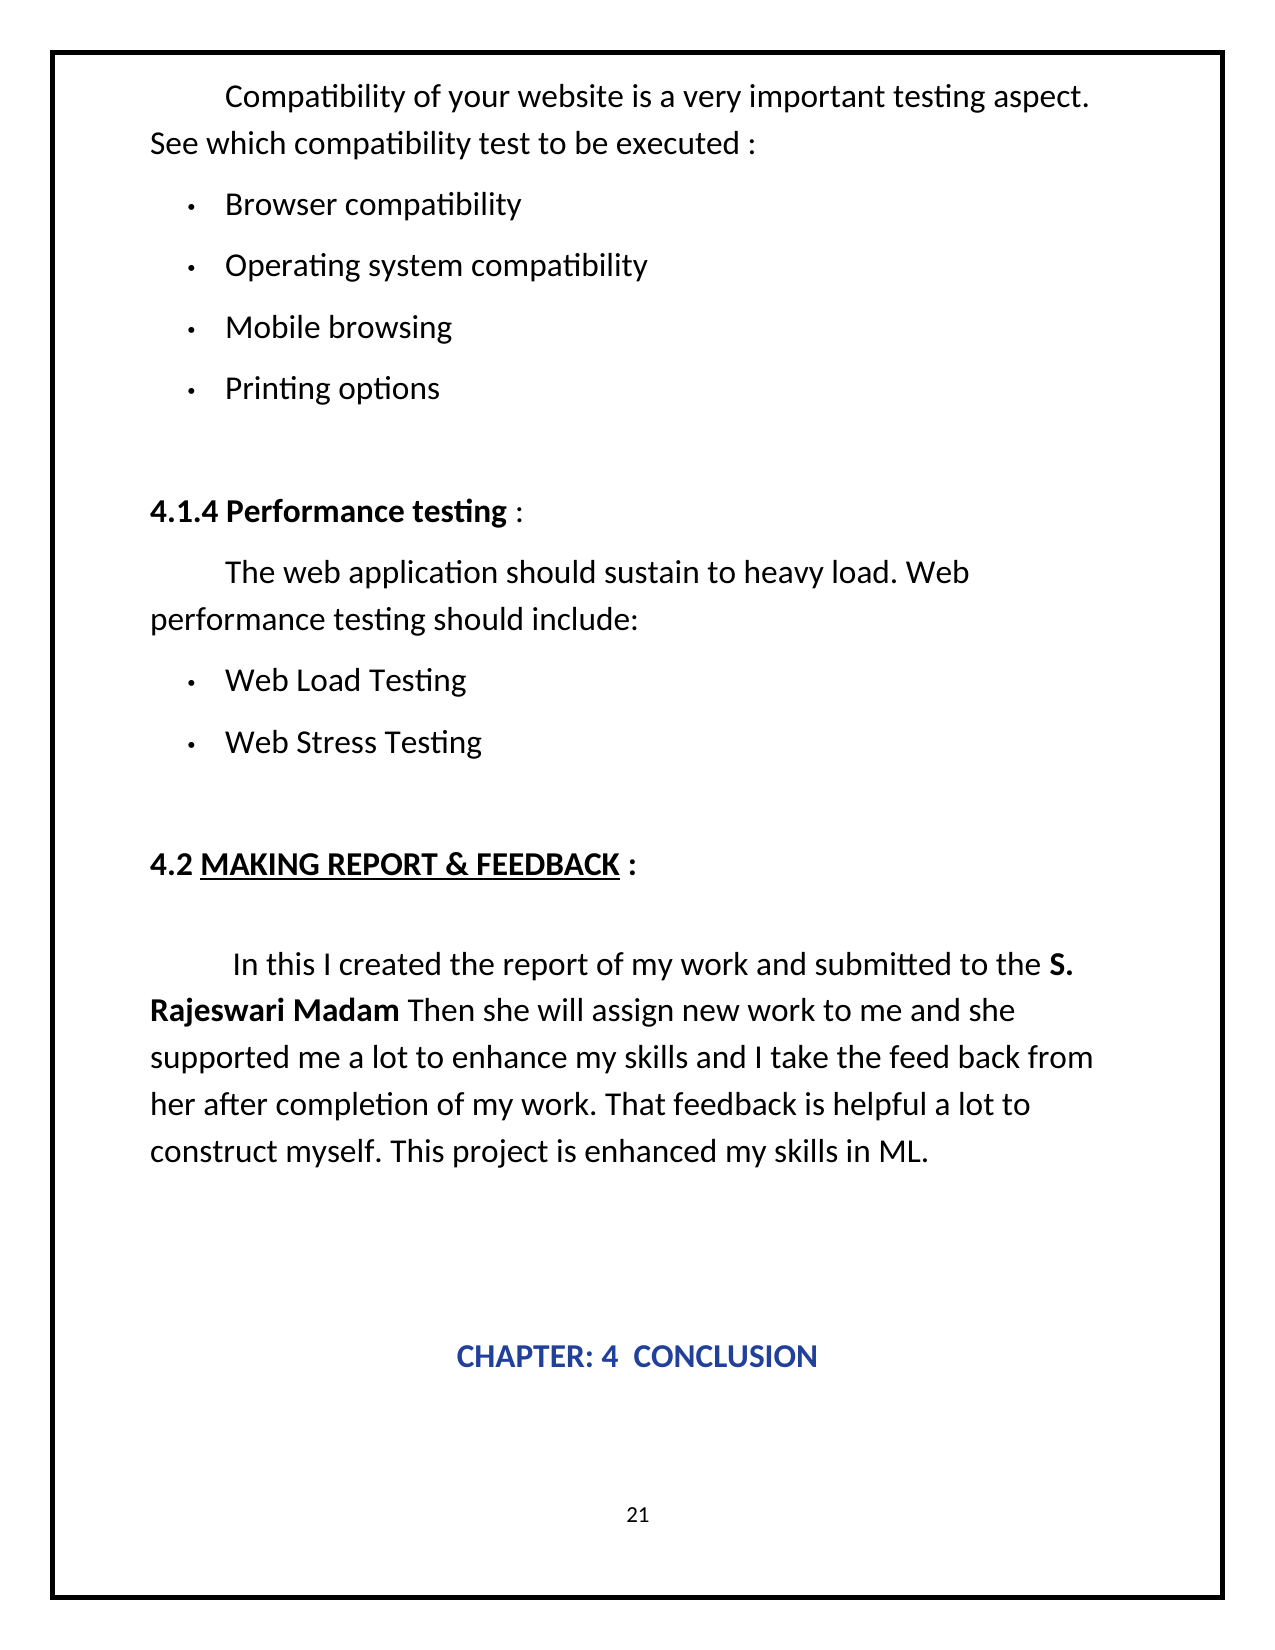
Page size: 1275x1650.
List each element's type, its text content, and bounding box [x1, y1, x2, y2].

list Browser compatibility [187, 183, 1125, 224]
list Operating system compatibility [187, 244, 1125, 285]
text 4.2 MAKING REPORT & FEEDBACK : [150, 843, 1125, 884]
list Web Stress Testing [187, 721, 1125, 761]
list Mobile browsing [187, 306, 1125, 347]
list Web Load Testing [187, 659, 1125, 700]
text In this I created the report of my work and submitted to the S. Rajeswari Madam Then she will assign new work to me and she supported me a lot to enhance my skills and I take the feed back from her after completion of my work. That feedback is helpful a lot to construct myself. This project is enhanced my skills in ML. [150, 943, 1125, 1171]
subtitle CHAPTER: 4 CONCLUSION [150, 1335, 1125, 1375]
list Printing options [187, 367, 1125, 408]
text The web application should sustain to heavy load. Web performance testing should include: [150, 551, 1125, 639]
text 4.1.4 Performance testing : [150, 490, 1125, 531]
text Compatibility of your website is a very important testing aspect. See which compatibility test to be executed : [150, 75, 1125, 162]
